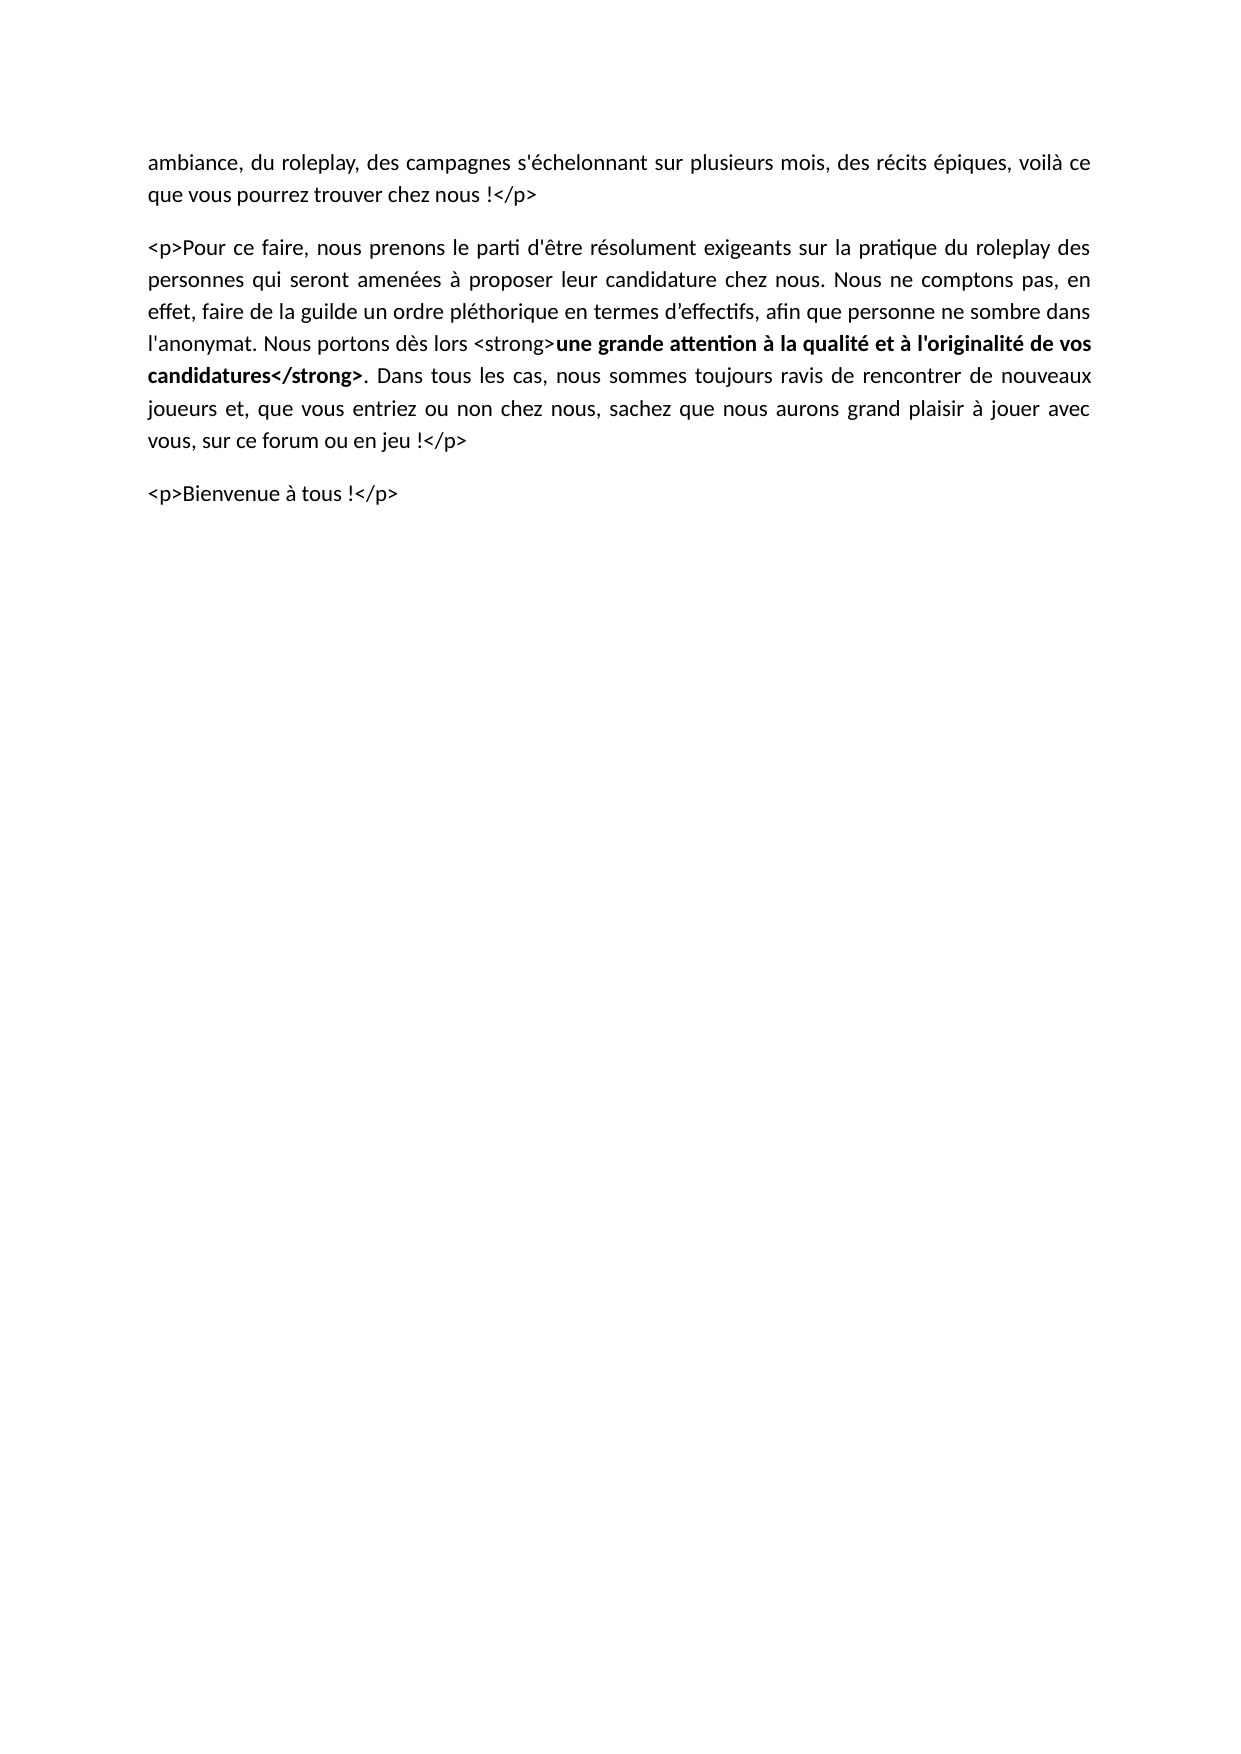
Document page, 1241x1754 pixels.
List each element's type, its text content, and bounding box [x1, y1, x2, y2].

text ambiance, du roleplay, des campagnes s'échelonnant sur plusieurs mois, des récits épiques, voilà ce que vous pourrez trouver chez nous !</p> [148, 148, 1093, 208]
text <p>Bienvenue à tous !</p> [148, 479, 1093, 507]
text <p>Pour ce faire, nous prenons le parti d'être résolument exigeants sur la pratique du roleplay des personnes qui seront amenées à proposer leur candidature chez nous. Nous ne comptons pas, en effet, faire de la guilde un ordre pléthorique en termes d’effectifs, afin que personne ne sombre dans l'anonymat. Nous portons dès lors <strong>une grande attention à la qualité et à l'originalité de vos candidatures</strong>. Dans tous les cas, nous sommes toujours ravis de rencontrer de nouveaux joueurs et, que vous entriez ou non chez nous, sachez que nous aurons grand plaisir à jouer avec vous, sur ce forum ou en jeu !</p> [148, 233, 1093, 454]
